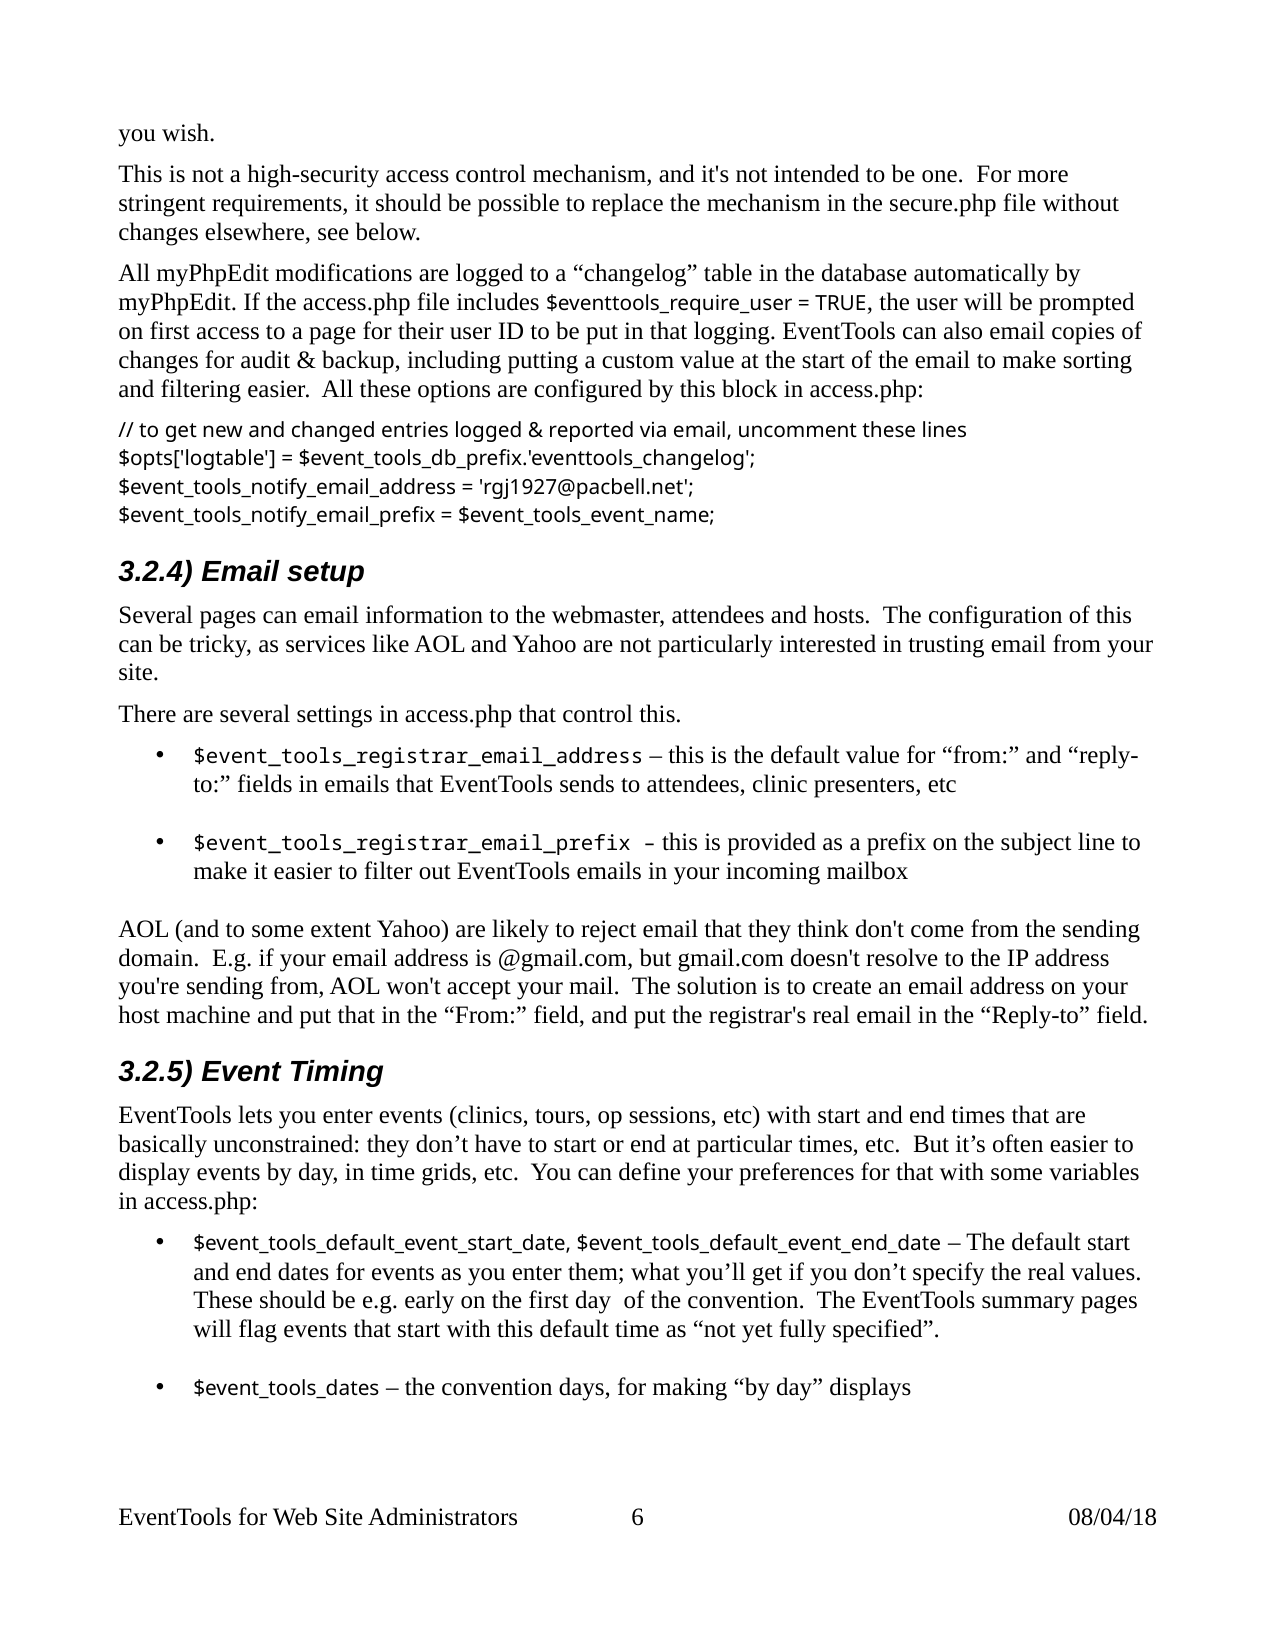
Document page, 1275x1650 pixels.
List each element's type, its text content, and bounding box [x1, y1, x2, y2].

text $event_tools_notify_email_address = 'rgj1927@pacbell.net'; [118, 472, 1157, 500]
subtitle Email setup [118, 554, 1157, 587]
text $opts['logtable'] = $event_tools_db_prefix.'eventtools_changelog'; [118, 443, 1157, 472]
list $event_tools_dates – the convention days, for making “by day” displays [156, 1372, 1157, 1401]
text you wish. [118, 118, 1157, 147]
text // to get new and changed entries logged & reported via email, uncomment these lines [118, 415, 1157, 443]
text AOL (and to some extent Yahoo) are likely to reject email that they think don't come from the sending domain. E.g. if your email address is @gmail.com, but gmail.com doesn't resolve to the IP address you're sending from, AOL won't accept your mail. The solution is to create an email address on your host machine and put that in the “From:” field, and put the registrar's real email in the “Reply-to” field. [118, 914, 1157, 1029]
list $event_tools_registrar_email_address – this is the default value for “from:” and “reply-to:” fields in emails that EventTools sends to attendees, clinic presenters, etc [156, 740, 1157, 798]
list $event_tools_registrar_email_prefix – this is provided as a prefix on the subject line to make it easier to filter out EventTools emails in your incoming mailbox [156, 827, 1157, 885]
text Several pages can email information to the webmaster, attendees and hosts. The configuration of this can be tricky, as services like AOL and Yahoo are not particularly interested in trusting email from your site. [118, 600, 1157, 686]
subtitle Event Timing [118, 1054, 1157, 1087]
text All myPhpEdit modifications are logged to a “changelog” table in the database automatically by myPhpEdit. If the access.php file includes $eventtools_require_user = TRUE, the user will be prompted on first access to a page for their user ID to be put in that logging. EventTools can also email copies of changes for audit & backup, including putting a custom value at the start of the email to make sorting and filtering easier. All these options are configured by this block in access.php: [118, 258, 1157, 403]
text This is not a high-security access control mechanism, and it's not intended to be one. For more stringent requirements, it should be possible to replace the mechanism in the secure.php file without changes elsewhere, see below. [118, 159, 1157, 246]
text $event_tools_notify_email_prefix = $event_tools_event_name; [118, 500, 1157, 529]
list $event_tools_default_event_start_date, $event_tools_default_event_end_date – The default start and end dates for events as you enter them; what you’ll get if you don’t specify the real values. These should be e.g. early on the first day of the convention. The EventTools summary pages will flag events that start with this default time as “not yet fully specified”. [156, 1227, 1157, 1343]
text There are several settings in access.php that control this. [118, 699, 1157, 727]
text EventTools lets you enter events (clinics, tours, op sessions, etc) with start and end times that are basically unconstrained: they don’t have to start or end at particular times, etc. But it’s often easier to display events by day, in time grids, etc. You can define your preferences for that with some variables in access.php: [118, 1100, 1157, 1215]
